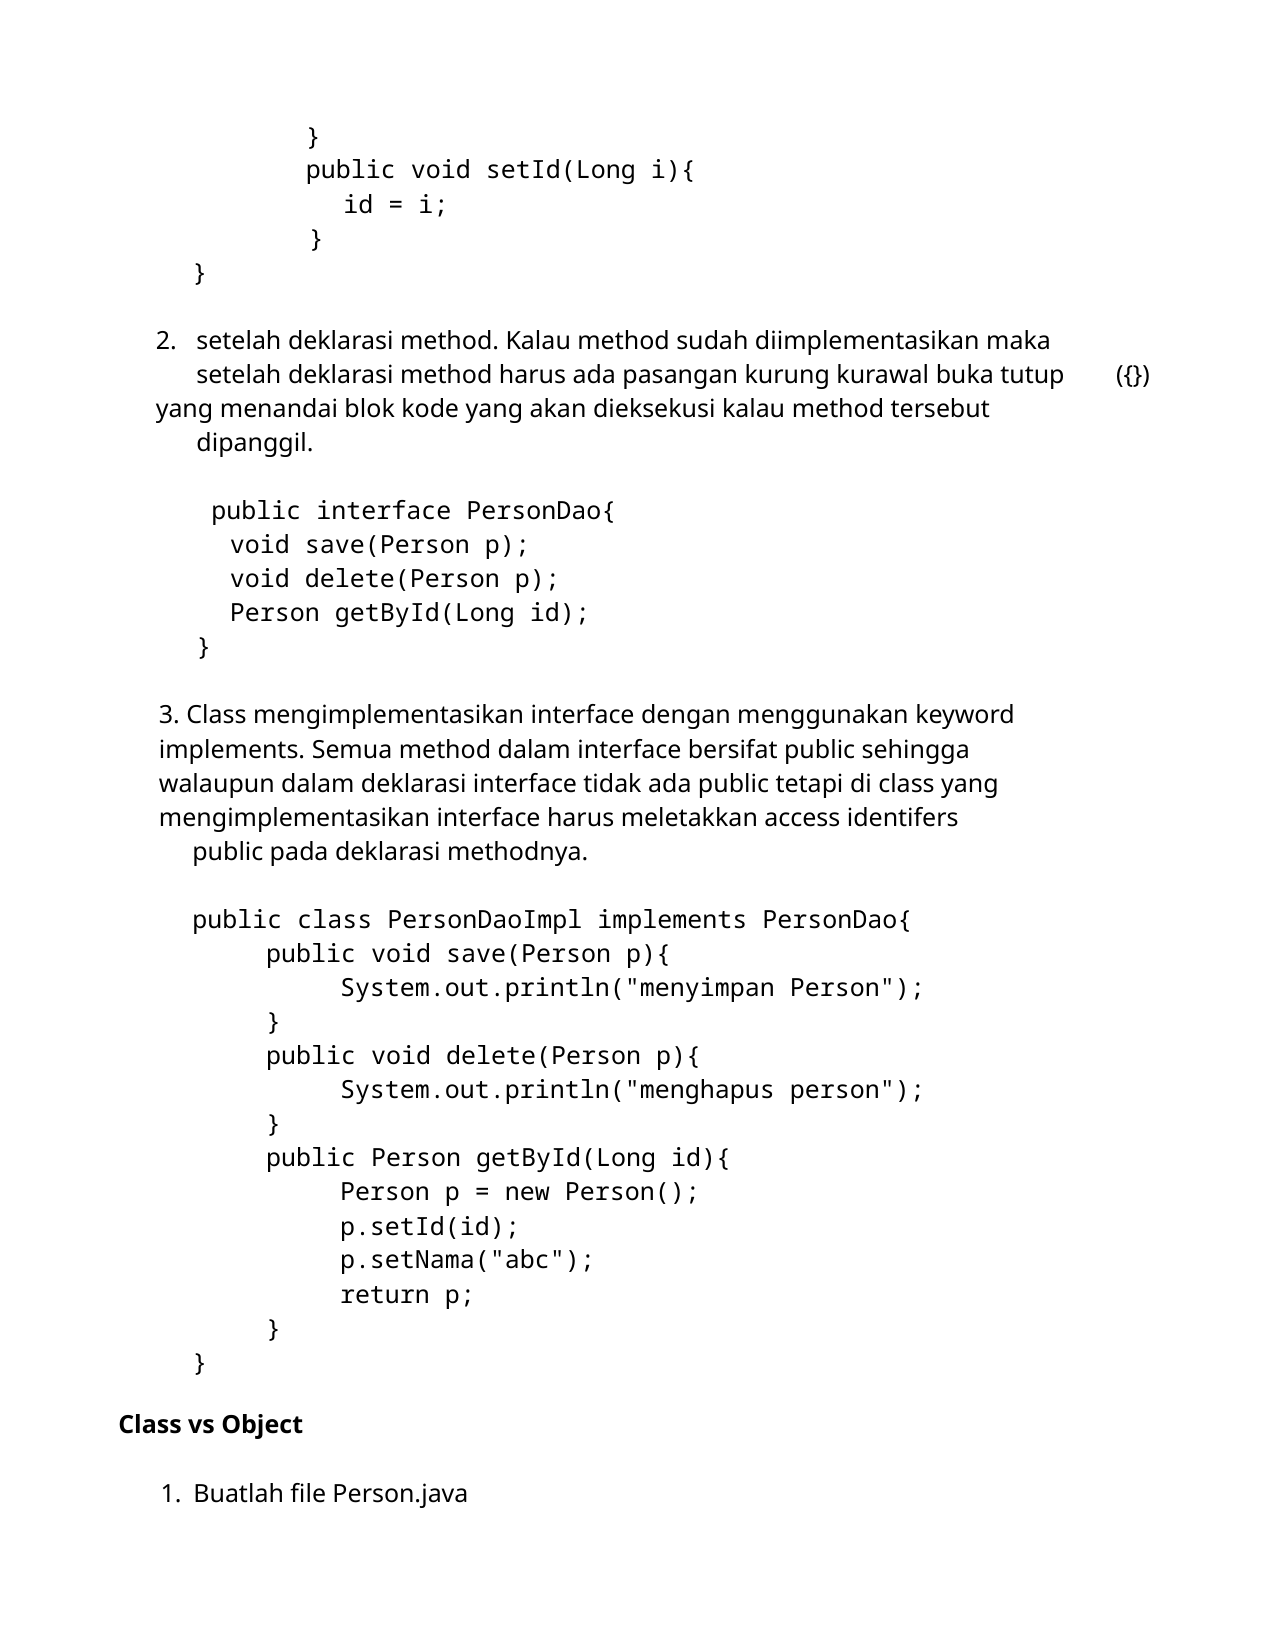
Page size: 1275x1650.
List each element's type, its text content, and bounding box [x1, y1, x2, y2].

text } [156, 629, 1157, 697]
text System.out.println("menghapus person"); [118, 1072, 1157, 1106]
text p.setNama("abc"); [118, 1242, 1157, 1276]
text public pada deklarasi methodnya. public class PersonDaoImpl implements PersonDao{ [118, 833, 1157, 936]
text Person getById(Long id); [156, 595, 1157, 629]
text Class vs Object [118, 1407, 1157, 1475]
text } [118, 1310, 1157, 1344]
list Buatlah file Person.java [160, 1475, 1157, 1509]
list } [231, 220, 1157, 254]
text public Person getById(Long id){ [118, 1140, 1157, 1174]
list } [268, 118, 1157, 152]
text return p; [118, 1276, 1157, 1310]
text System.out.println("menyimpan Person"); [118, 970, 1157, 1004]
text public void delete(Person p){ [118, 1038, 1157, 1072]
text void delete(Person p); [156, 561, 1157, 595]
text } [118, 1004, 1157, 1038]
list setelah deklarasi method. Kalau method sudah diimplementasikan maka setelah deklarasi method harus ada pasangan kurung kurawal buka tutup ({}) yang menandai blok kode yang akan dieksekusi kalau method tersebut dipanggil. public interface PersonDao{ [156, 322, 1157, 527]
text Person p = new Person(); [118, 1174, 1157, 1208]
text public void save(Person p){ [118, 936, 1157, 970]
text } [118, 1106, 1157, 1140]
text } [118, 1344, 1157, 1407]
text void save(Person p); [156, 527, 1157, 561]
text } [118, 254, 1157, 322]
text 3. Class mengimplementasikan interface dengan menggunakan keyword implements. Semua method dalam interface bersifat public sehingga walaupun dalam deklarasi interface tidak ada public tetapi di class yang mengimplementasikan interface harus meletakkan access identifers [118, 697, 1157, 833]
text p.setId(id); [118, 1208, 1157, 1242]
list id = i; [306, 186, 1157, 220]
list public void setId(Long i){ [268, 152, 1157, 186]
